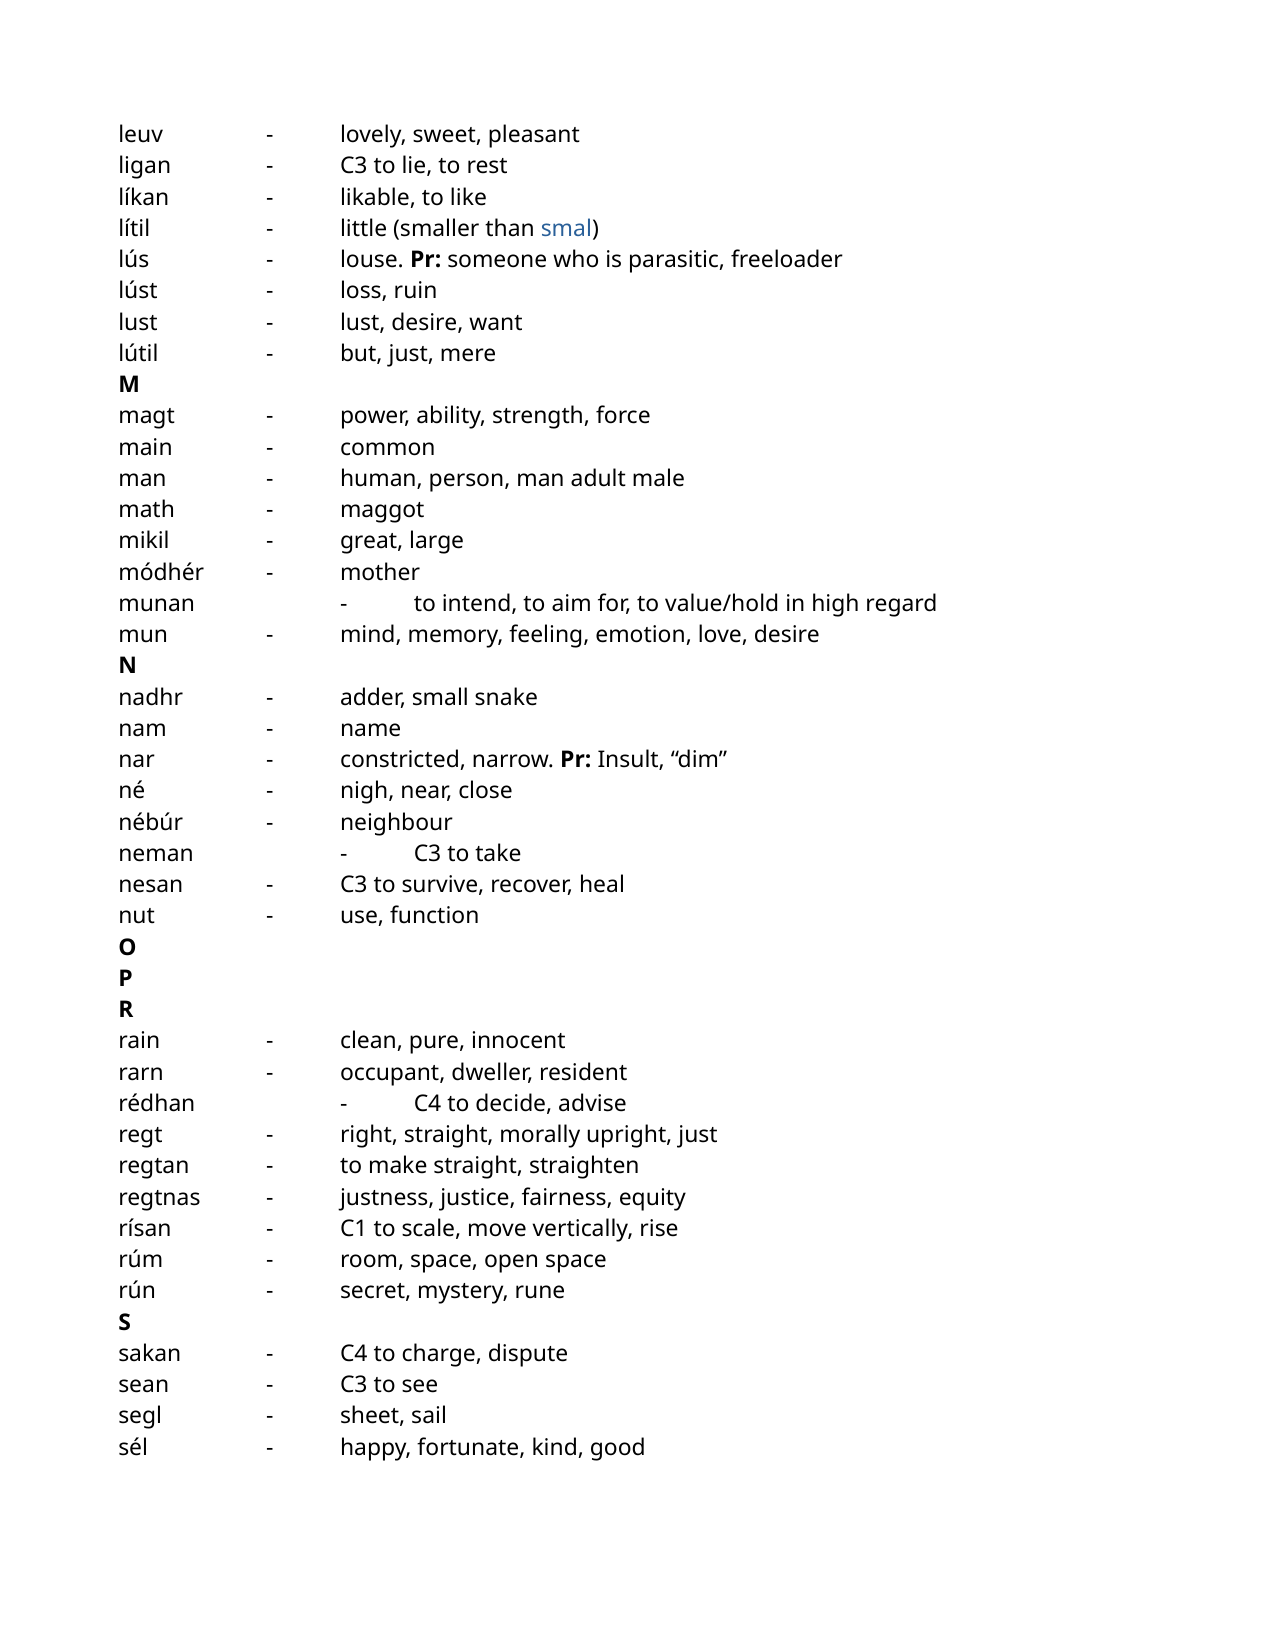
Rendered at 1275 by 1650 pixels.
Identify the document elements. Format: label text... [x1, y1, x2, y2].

text munan - to intend, to aim for, to value/hold in high regard [118, 587, 1157, 618]
text sél - happy, fortunate, kind, good [118, 1431, 1157, 1462]
text magt - power, ability, strength, force [118, 399, 1157, 431]
text O [118, 931, 1157, 962]
text rédhan - C4 to decide, advise regt - right, straight, morally upright, just regtan - to make straight, straighten regtnas - justness, justice, fairness, equity [118, 1087, 1157, 1212]
text rain - clean, pure, innocent [118, 1024, 1157, 1056]
text leuv - lovely, sweet, pleasant [118, 118, 1157, 149]
text ligan - C3 to lie, to rest [118, 149, 1157, 181]
text nam - name [118, 712, 1157, 743]
text main - common [118, 431, 1157, 462]
text nesan - C3 to survive, recover, heal [118, 868, 1157, 899]
text P [118, 962, 1157, 993]
text R [118, 993, 1157, 1024]
text rísan - C1 to scale, move vertically, rise rúm - room, space, open space rún - secret, mystery, rune [118, 1212, 1157, 1306]
text sakan - C4 to charge, dispute sean - C3 to see segl - sheet, sail [118, 1337, 1157, 1431]
text nar - constricted, narrow. Pr: Insult, “dim” [118, 743, 1157, 774]
text mun - mind, memory, feeling, emotion, love, desire [118, 618, 1157, 649]
text rarn - occupant, dweller, resident [118, 1056, 1157, 1087]
text líkan - likable, to like [118, 181, 1157, 212]
text mikil - great, large [118, 524, 1157, 556]
text lúst - loss, ruin [118, 274, 1157, 306]
text M [118, 368, 1157, 399]
text S [118, 1306, 1157, 1337]
text nut - use, function [118, 899, 1157, 931]
text módhér - mother [118, 556, 1157, 587]
text math - maggot [118, 493, 1157, 524]
text lítil - little (smaller than smal) [118, 212, 1157, 243]
text man - human, person, man adult male [118, 462, 1157, 493]
text lútil - but, just, mere [118, 337, 1157, 368]
text lús - louse. Pr: someone who is parasitic, freeloader [118, 243, 1157, 274]
text N [118, 649, 1157, 681]
text lust - lust, desire, want [118, 306, 1157, 337]
text nadhr - adder, small snake [118, 681, 1157, 712]
text né - nigh, near, close nébúr - neighbour neman - C3 to take [118, 774, 1157, 868]
